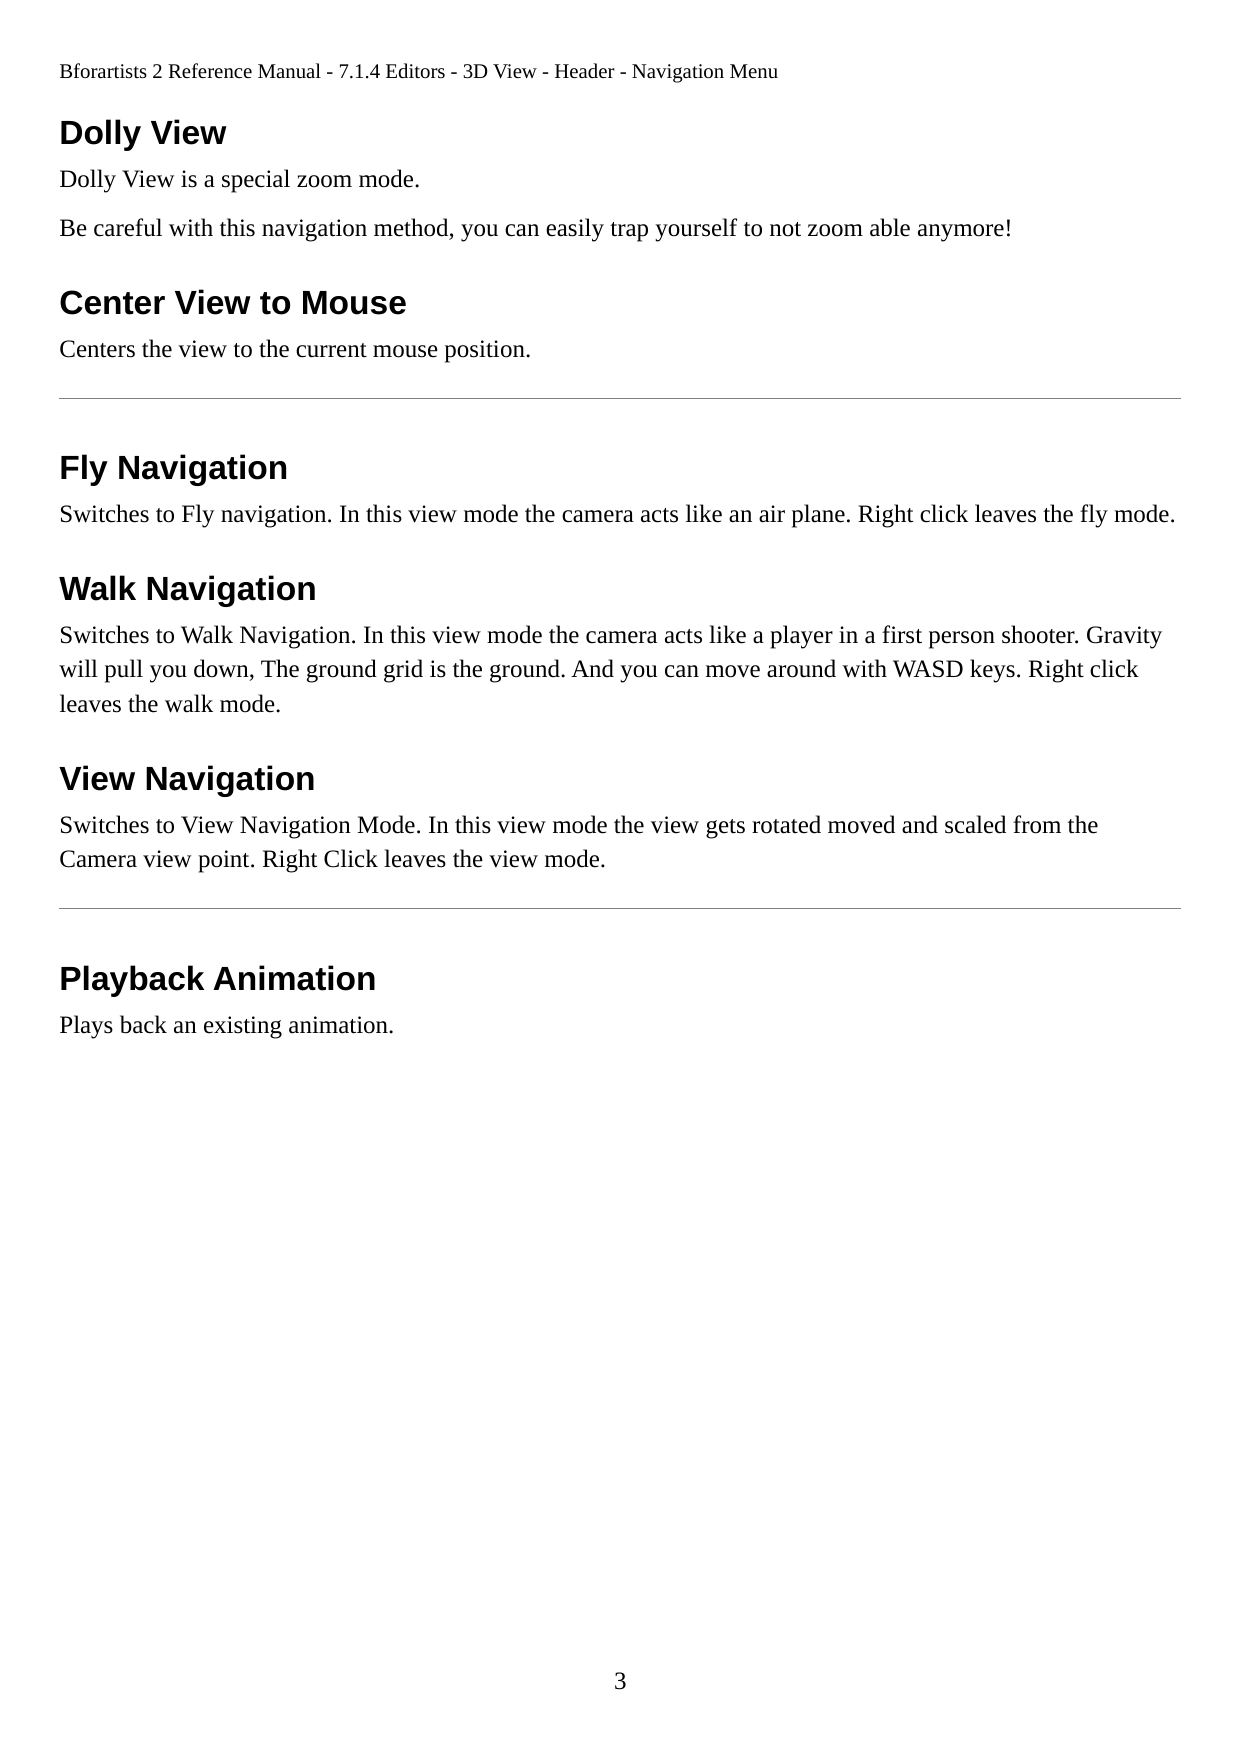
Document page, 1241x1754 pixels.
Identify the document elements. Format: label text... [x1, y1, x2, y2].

subtitle Playback Animation [59, 959, 1181, 997]
subtitle View Navigation [59, 759, 1181, 798]
subtitle Dolly View [59, 113, 1181, 151]
subtitle Walk Navigation [59, 569, 1181, 608]
subtitle Fly Navigation [59, 448, 1181, 487]
text Be careful with this navigation method, you can easily trap yourself to not zoom able anymore! [59, 213, 1181, 242]
subtitle Center View to Mouse [59, 283, 1181, 321]
text Plays back an existing animation. [59, 1010, 1181, 1038]
text Switches to Fly navigation. In this view mode the camera acts like an air plane. Right click leaves the fly mode. [59, 499, 1181, 528]
text Centers the view to the current mouse position. [59, 334, 1181, 363]
text Switches to View Navigation Mode. In this view mode the view gets rotated moved and scaled from the Camera view point. Right Click leaves the view mode. [59, 810, 1181, 873]
text Switches to Walk Navigation. In this view mode the camera acts like a player in a first person shooter. Gravity will pull you down, The ground grid is the ground. And you can move around with WASD keys. Right click leaves the walk mode. [59, 620, 1181, 718]
text Dolly View is a special zoom mode. [59, 164, 1181, 192]
